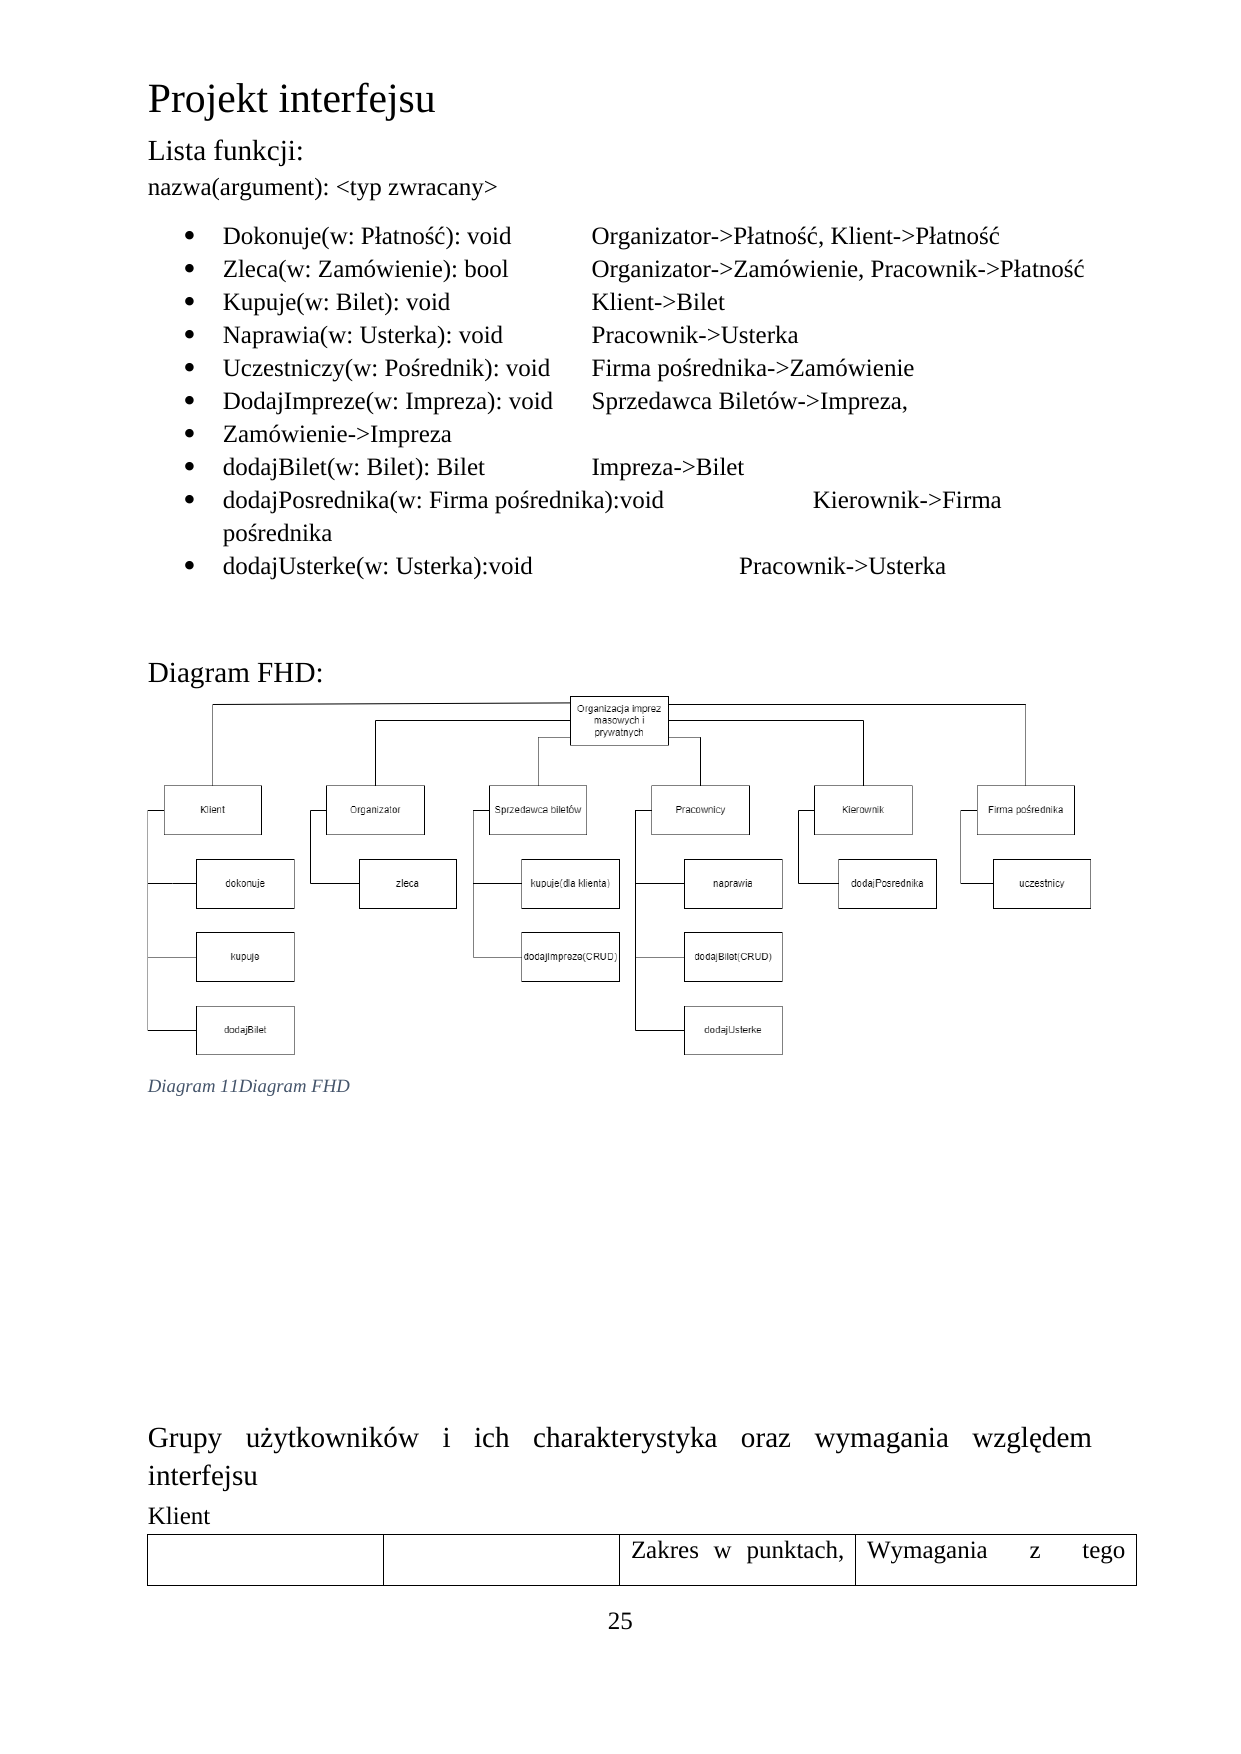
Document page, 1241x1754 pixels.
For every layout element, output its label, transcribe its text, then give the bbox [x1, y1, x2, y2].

table_header Wymagania z tego [856, 1535, 1136, 1585]
subtitle Projekt interfejsu [148, 74, 1093, 122]
list Zamówienie->Impreza [185, 419, 1093, 448]
list dodajBilet(w: Bilet): Bilet Impreza->Bilet [185, 452, 1093, 481]
subtitle Lista funkcji: [148, 133, 1093, 167]
table_header [384, 1535, 619, 1585]
text Diagram 11Diagram FHD [148, 1075, 1093, 1097]
table_header Zakres w punktach, [620, 1535, 855, 1585]
list dodajUsterke(w: Usterka):void Pracownik->Usterka [185, 551, 1093, 580]
list DodajImpreze(w: Impreza): void Sprzedawca Biletów->Impreza, [185, 386, 1093, 415]
subtitle Diagram FHD: [148, 655, 1093, 688]
subtitle Klient [148, 1501, 1093, 1530]
subtitle Grupy użytkowników i ich charakterystyka oraz wymagania względem interfejsu [148, 1420, 1093, 1492]
text nazwa(argument): <typ zwracany> [148, 172, 1093, 200]
list Kupuje(w: Bilet): void Klient->Bilet [185, 287, 1093, 316]
list Zleca(w: Zamówienie): bool Organizator->Zamówienie, Pracownik->Płatność [185, 254, 1093, 283]
table_header [148, 1535, 383, 1585]
list dodajPosrednika(w: Firma pośrednika):void Kierownik->Firma pośrednika [185, 485, 1093, 547]
list Uczestniczy(w: Pośrednik): void Firma pośrednika->Zamówienie [185, 353, 1093, 382]
list Dokonuje(w: Płatność): void Organizator->Płatność, Klient->Płatność [185, 221, 1093, 250]
list Naprawia(w: Usterka): void Pracownik->Usterka [185, 320, 1093, 349]
